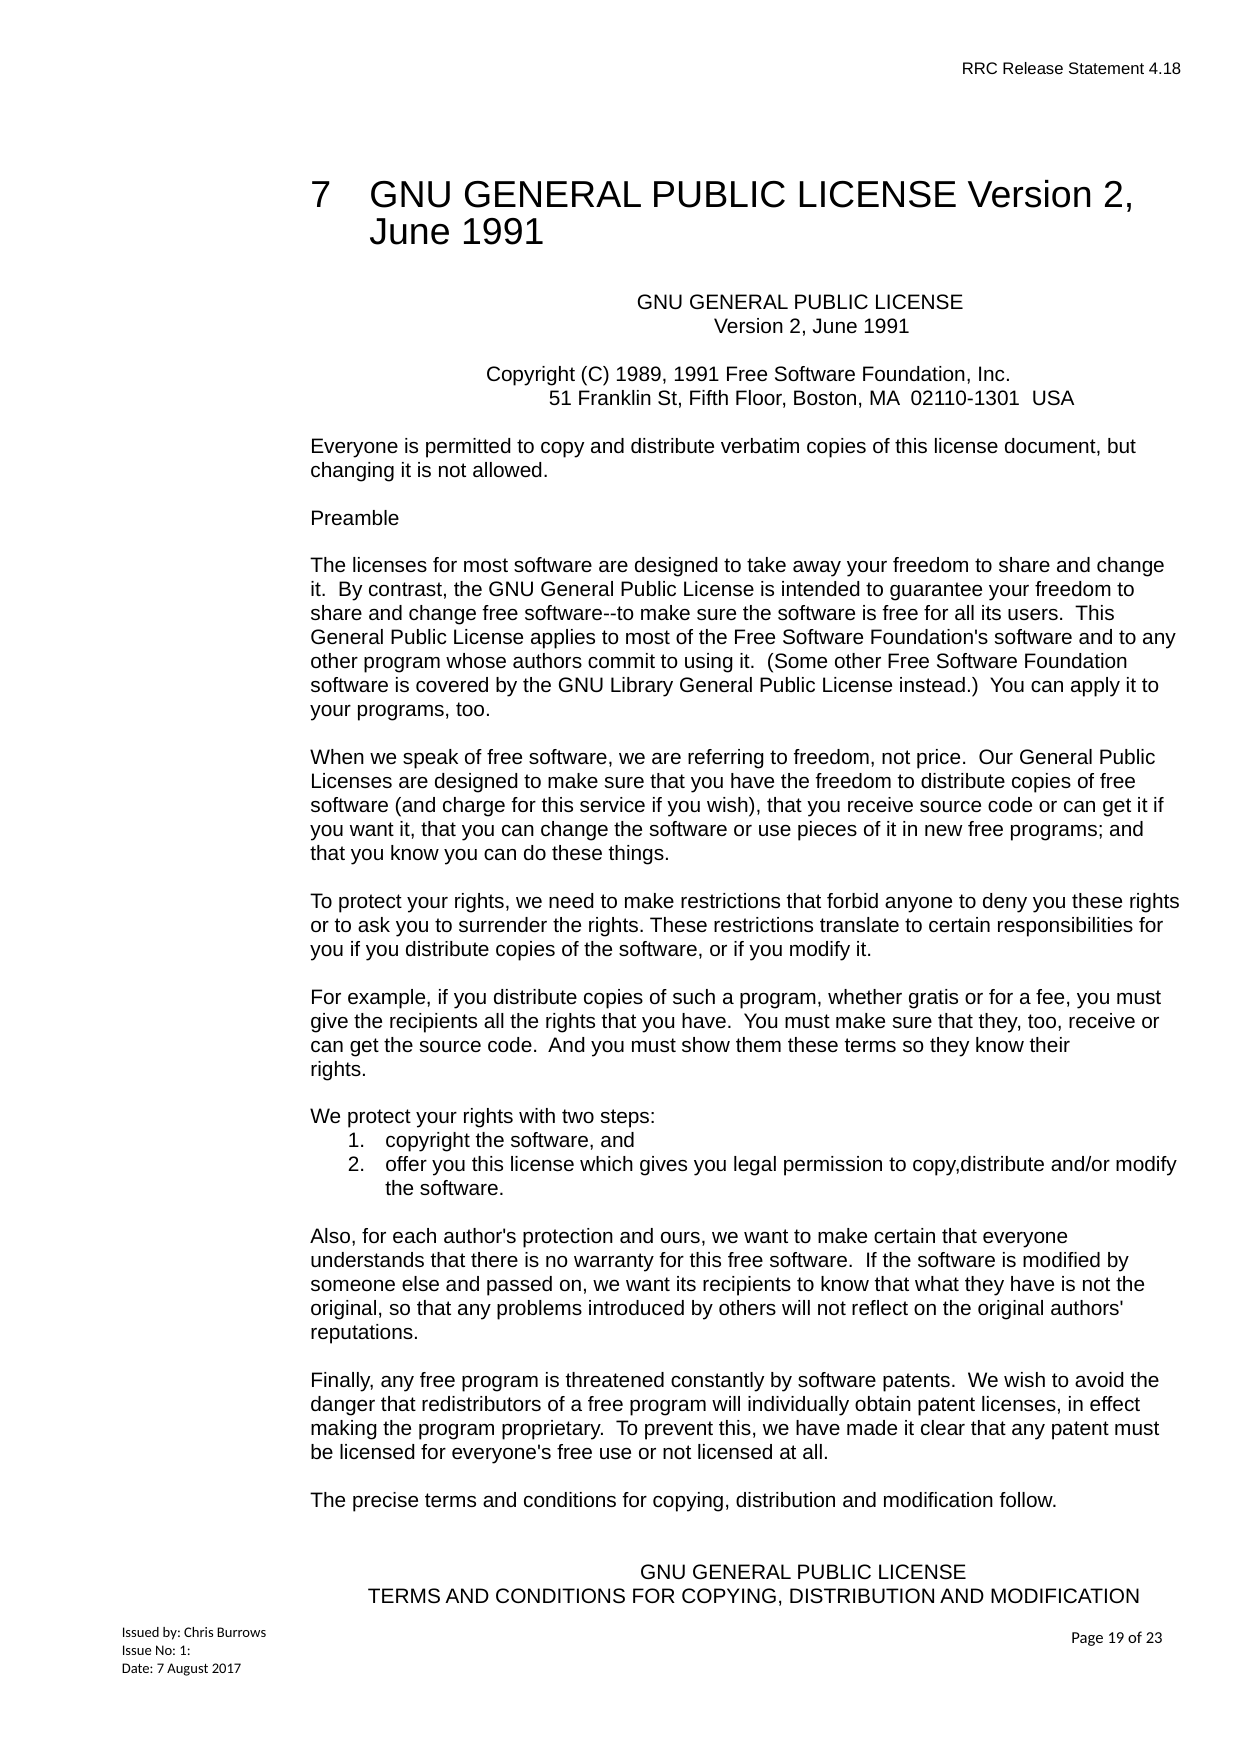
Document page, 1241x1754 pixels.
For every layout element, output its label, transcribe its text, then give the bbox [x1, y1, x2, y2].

text GNU GENERAL PUBLIC LICENSE [310, 1559, 1181, 1583]
text GNU GENERAL PUBLIC LICENSE [310, 290, 1181, 314]
text General Public License applies to most of the Free Software Foundation's software and to any other program whose authors commit to using it. (Some other Free Software Foundation software is covered by the GNU Library General Public License instead.) You can apply it to [310, 625, 1181, 697]
text We protect your rights with two steps: [310, 1104, 1181, 1128]
text rights. [310, 1056, 1181, 1080]
text Also, for each author's protection and ours, we want to make certain that everyone understands that there is no warranty for this free software. If the software is modified by someone else and passed on, we want its recipients to know that what they have is not the original, so that any problems introduced by others will not reflect on the original authors' reputations. [310, 1224, 1181, 1344]
text TERMS AND CONDITIONS FOR COPYING, DISTRIBUTION AND MODIFICATION [310, 1583, 1181, 1607]
text Version 2, June 1991 [310, 314, 1181, 338]
text For example, if you distribute copies of such a program, whether gratis or for a fee, you must give the recipients all the rights that you have. You must make sure that they, too, receive or can get the source code. And you must show them these terms so they know their [310, 984, 1181, 1056]
text Preamble [310, 505, 1181, 529]
subtitle GNU GENERAL PUBLIC LICENSE Version 2, June 1991 [310, 177, 1181, 252]
text your programs, too. [310, 697, 1181, 721]
text To protect your rights, we need to make restrictions that forbid anyone to deny you these rights or to ask you to surrender the rights. These restrictions translate to certain responsibilities for you if you distribute copies of the software, or if you modify it. [310, 889, 1181, 961]
list copyright the software, and [348, 1128, 1181, 1152]
text Everyone is permitted to copy and distribute verbatim copies of this license document, but changing it is not allowed. [310, 433, 1181, 481]
text When we speak of free software, we are referring to freedom, not price. Our General Public Licenses are designed to make sure that you have the freedom to distribute copies of free software (and charge for this service if you wish), that you receive source code or can get it if you want it, that you can change the software or use pieces of it in new free programs; and that you know you can do these things. [310, 745, 1181, 865]
text The licenses for most software are designed to take away your freedom to share and change it. By contrast, the GNU General Public License is intended to guarantee your freedom to share and change free software--to make sure the software is free for all its users. This [310, 553, 1181, 625]
text Copyright (C) 1989, 1991 Free Software Foundation, Inc. [310, 362, 1181, 386]
list offer you this license which gives you legal permission to copy,distribute and/or modify the software. [348, 1152, 1181, 1200]
text The precise terms and conditions for copying, distribution and modification follow. [310, 1488, 1181, 1512]
text 51 Franklin St, Fifth Floor, Boston, MA 02110-1301 USA [310, 386, 1181, 409]
text Finally, any free program is threatened constantly by software patents. We wish to avoid the danger that redistributors of a free program will individually obtain patent licenses, in effect making the program proprietary. To prevent this, we have made it clear that any patent must be licensed for everyone's free use or not licensed at all. [310, 1368, 1181, 1464]
